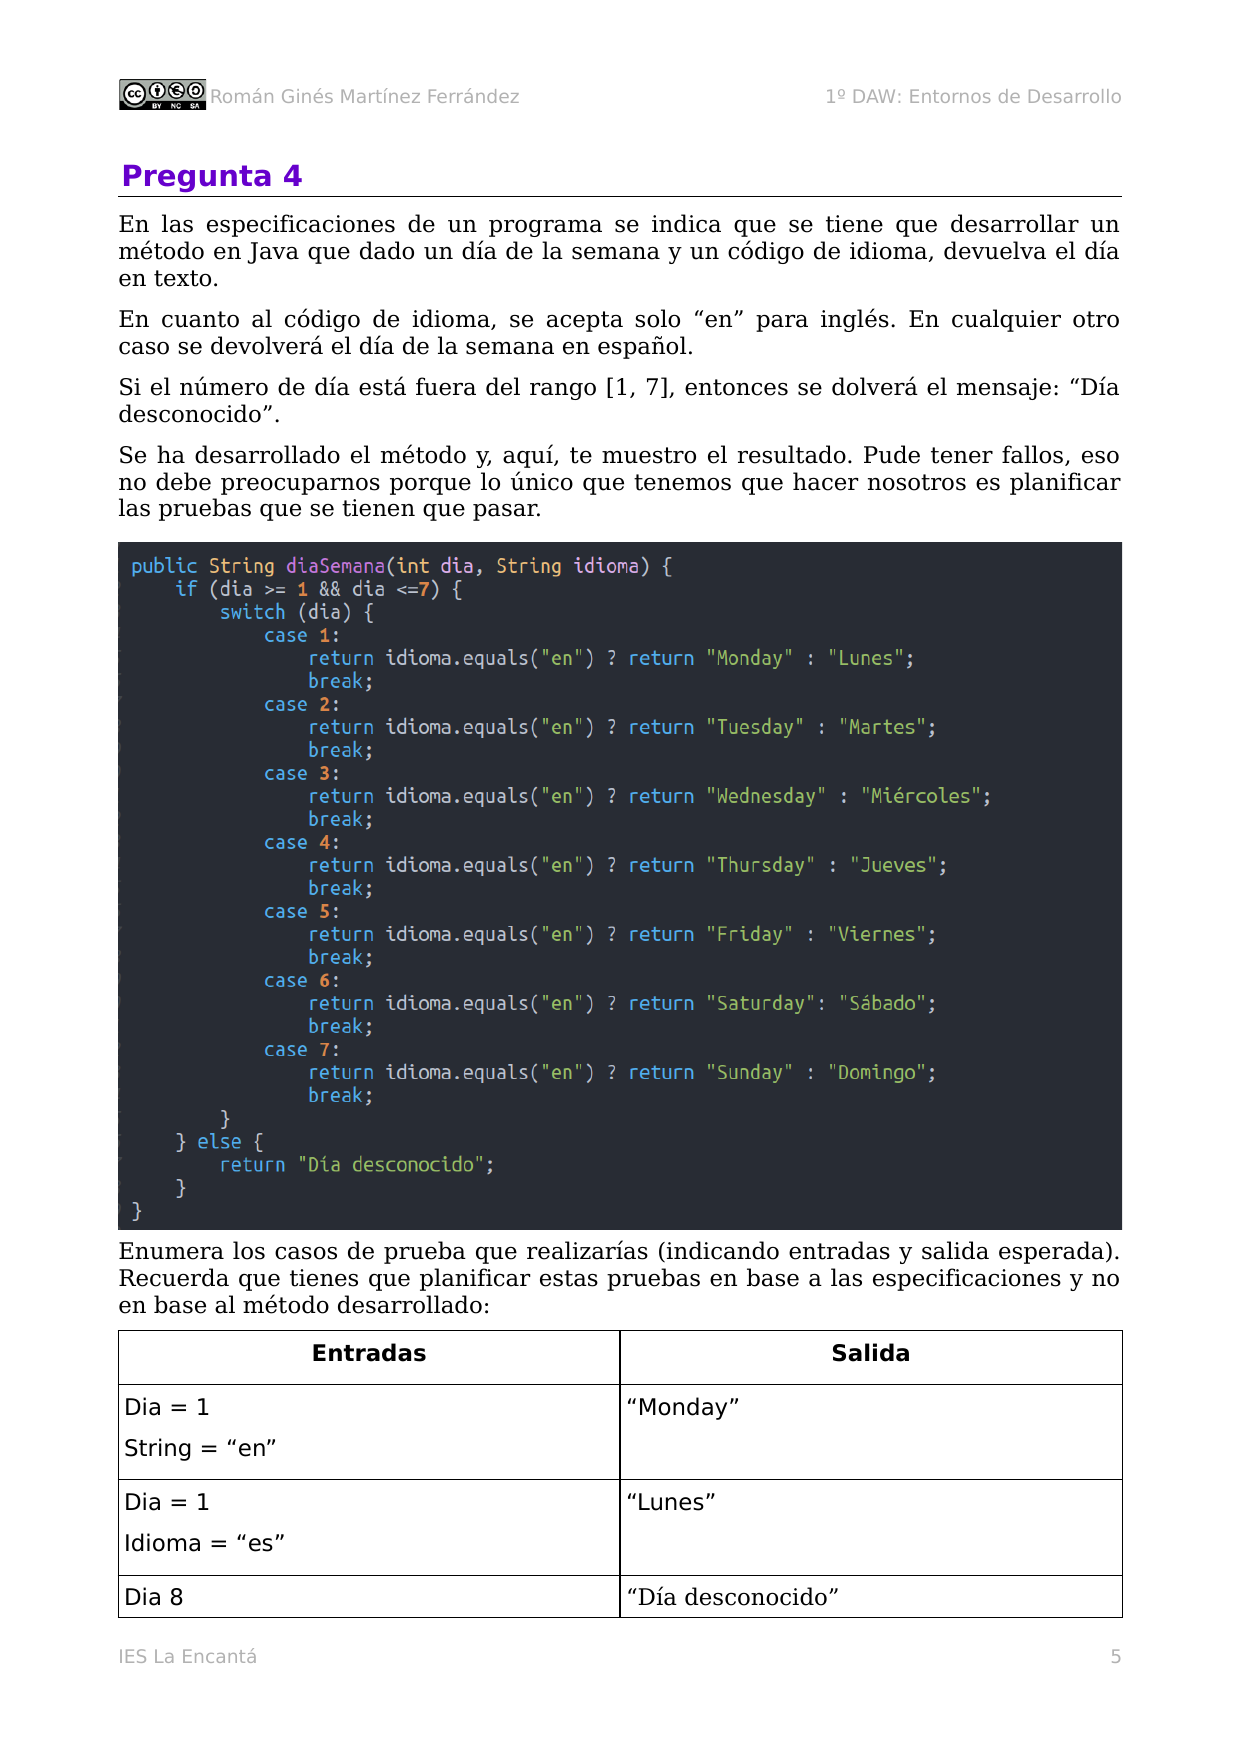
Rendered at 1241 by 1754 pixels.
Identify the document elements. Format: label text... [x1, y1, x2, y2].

picture [118, 542, 1123, 1230]
table_cell Dia = 1 Idioma = “es” [119, 1480, 619, 1574]
table_header Entradas [119, 1331, 619, 1384]
text [118, 537, 1122, 542]
text Se ha desarrollado el método y, aquí, te muestro el resultado. Pude tener fallos, eso no debe preocuparnos porque lo único que tenemos que hacer nosotros es planificar las pruebas que se tienen que pasar. [118, 442, 1122, 522]
text Pregunta 4 [118, 156, 1122, 196]
text En las especificaciones de un programa se indica que se tiene que desarrollar un método en Java que dado un día de la semana y un código de idioma, devuelva el día en texto. [118, 211, 1122, 291]
table_cell “Lunes” [621, 1480, 1122, 1574]
picture [119, 79, 207, 110]
table_header Salida [621, 1331, 1122, 1384]
table_cell “Día desconocido” [621, 1576, 1122, 1617]
table_cell Dia = 1 String = “en” [119, 1385, 619, 1479]
text Si el número de día está fuera del rango [1, 7], entonces se dolverá el mensaje: “Día desconocido”. [118, 374, 1122, 427]
text En cuanto al código de idioma, se acepta solo “en” para inglés. En cualquier otro caso se devolverá el día de la semana en español. [118, 306, 1122, 359]
table_cell “Monday” [621, 1385, 1122, 1479]
text Enumera los casos de prueba que realizarías (indicando entradas y salida esperada). Recuerda que tienes que planificar estas pruebas en base a las especificaciones y no en base al método desarrollado: [118, 1230, 1122, 1318]
table_cell Dia 8 [119, 1576, 619, 1617]
